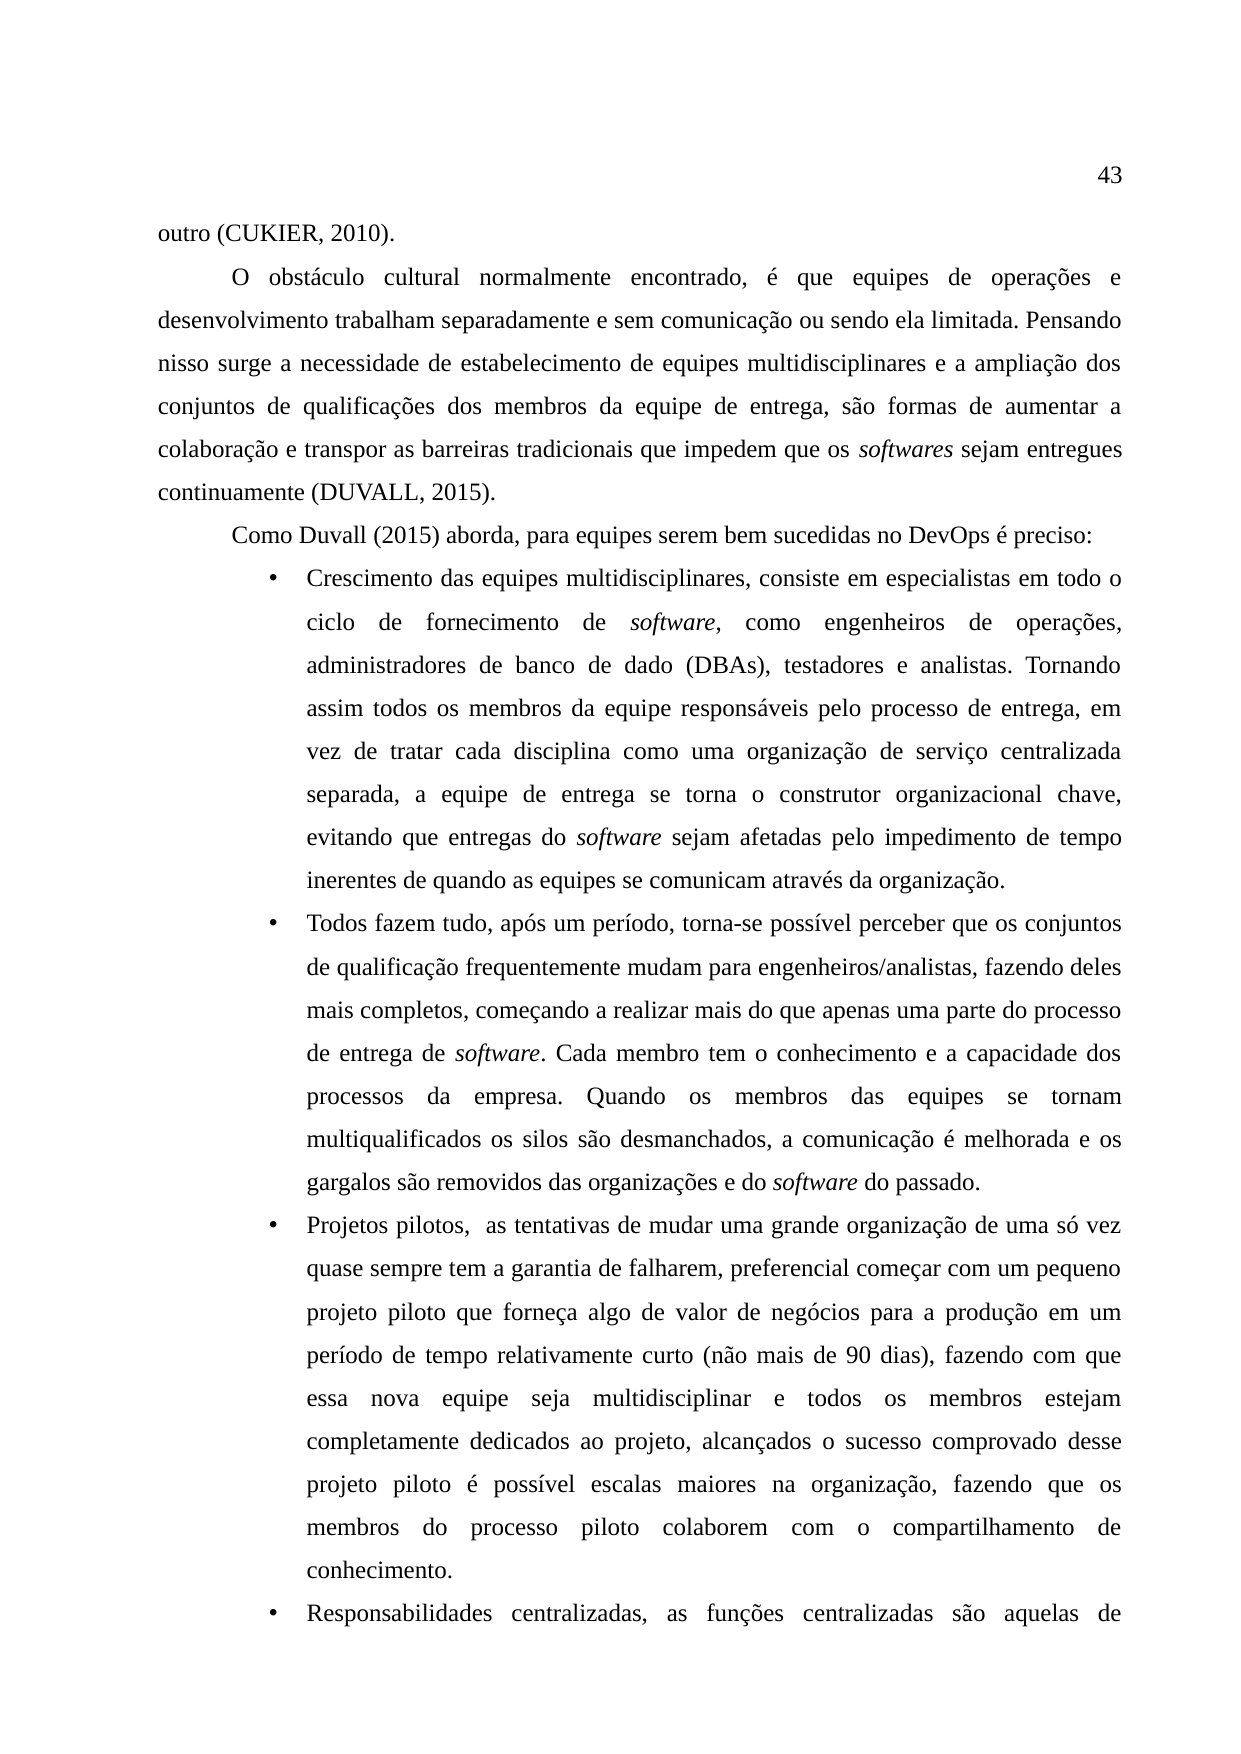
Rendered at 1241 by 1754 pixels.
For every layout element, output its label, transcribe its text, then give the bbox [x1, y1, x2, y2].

text Como Duvall (2015) aborda, para equipes serem bem sucedidas no DevOps é preciso: [158, 520, 1122, 549]
list Responsabilidades centralizadas, as funções centralizadas são aquelas de [269, 1598, 1122, 1627]
list Todos fazem tudo, após um período, torna-se possível perceber que os conjuntos de qualificação frequentemente mudam para engenheiros/analistas, fazendo deles mais completos, começando a realizar mais do que apenas uma parte do processo de entrega de software. Cada membro tem o conhecimento e a capacidade dos processos da empresa. Quando os membros das equipes se tornam multiqualificados os silos são desmanchados, a comunicação é melhorada e os gargalos são removidos das organizações e do software do passado. [269, 908, 1122, 1196]
text O obstáculo cultural normalmente encontrado, é que equipes de operações e desenvolvimento trabalham separadamente e sem comunicação ou sendo ela limitada. Pensando nisso surge a necessidade de estabelecimento de equipes multidisciplinares e a ampliação dos conjuntos de qualificações dos membros da equipe de entrega, são formas de aumentar a colaboração e transpor as barreiras tradicionais que impedem que os softwares sejam entregues continuamente (DUVALL, 2015). [158, 262, 1122, 506]
list Crescimento das equipes multidisciplinares, consiste em especialistas em todo o ciclo de fornecimento de software, como engenheiros de operações, administradores de banco de dado (DBAs), testadores e analistas. Tornando assim todos os membros da equipe responsáveis pelo processo de entrega, em vez de tratar cada disciplina como uma organização de serviço centralizada separada, a equipe de entrega se torna o construtor organizacional chave, evitando que entregas do software sejam afetadas pelo impedimento de tempo inerentes de quando as equipes se comunicam através da organização. [269, 563, 1122, 894]
list Projetos pilotos, as tentativas de mudar uma grande organização de uma só vez quase sempre tem a garantia de falharem, preferencial começar com um pequeno projeto piloto que forneça algo de valor de negócios para a produção em um período de tempo relativamente curto (não mais de 90 dias), fazendo com que essa nova equipe seja multidisciplinar e todos os membros estejam completamente dedicados ao projeto, alcançados o sucesso comprovado desse projeto piloto é possível escalas maiores na organização, fazendo que os membros do processo piloto colaborem com o compartilhamento de conhecimento. [269, 1210, 1122, 1584]
text outro (CUKIER, 2010). [158, 218, 1122, 247]
